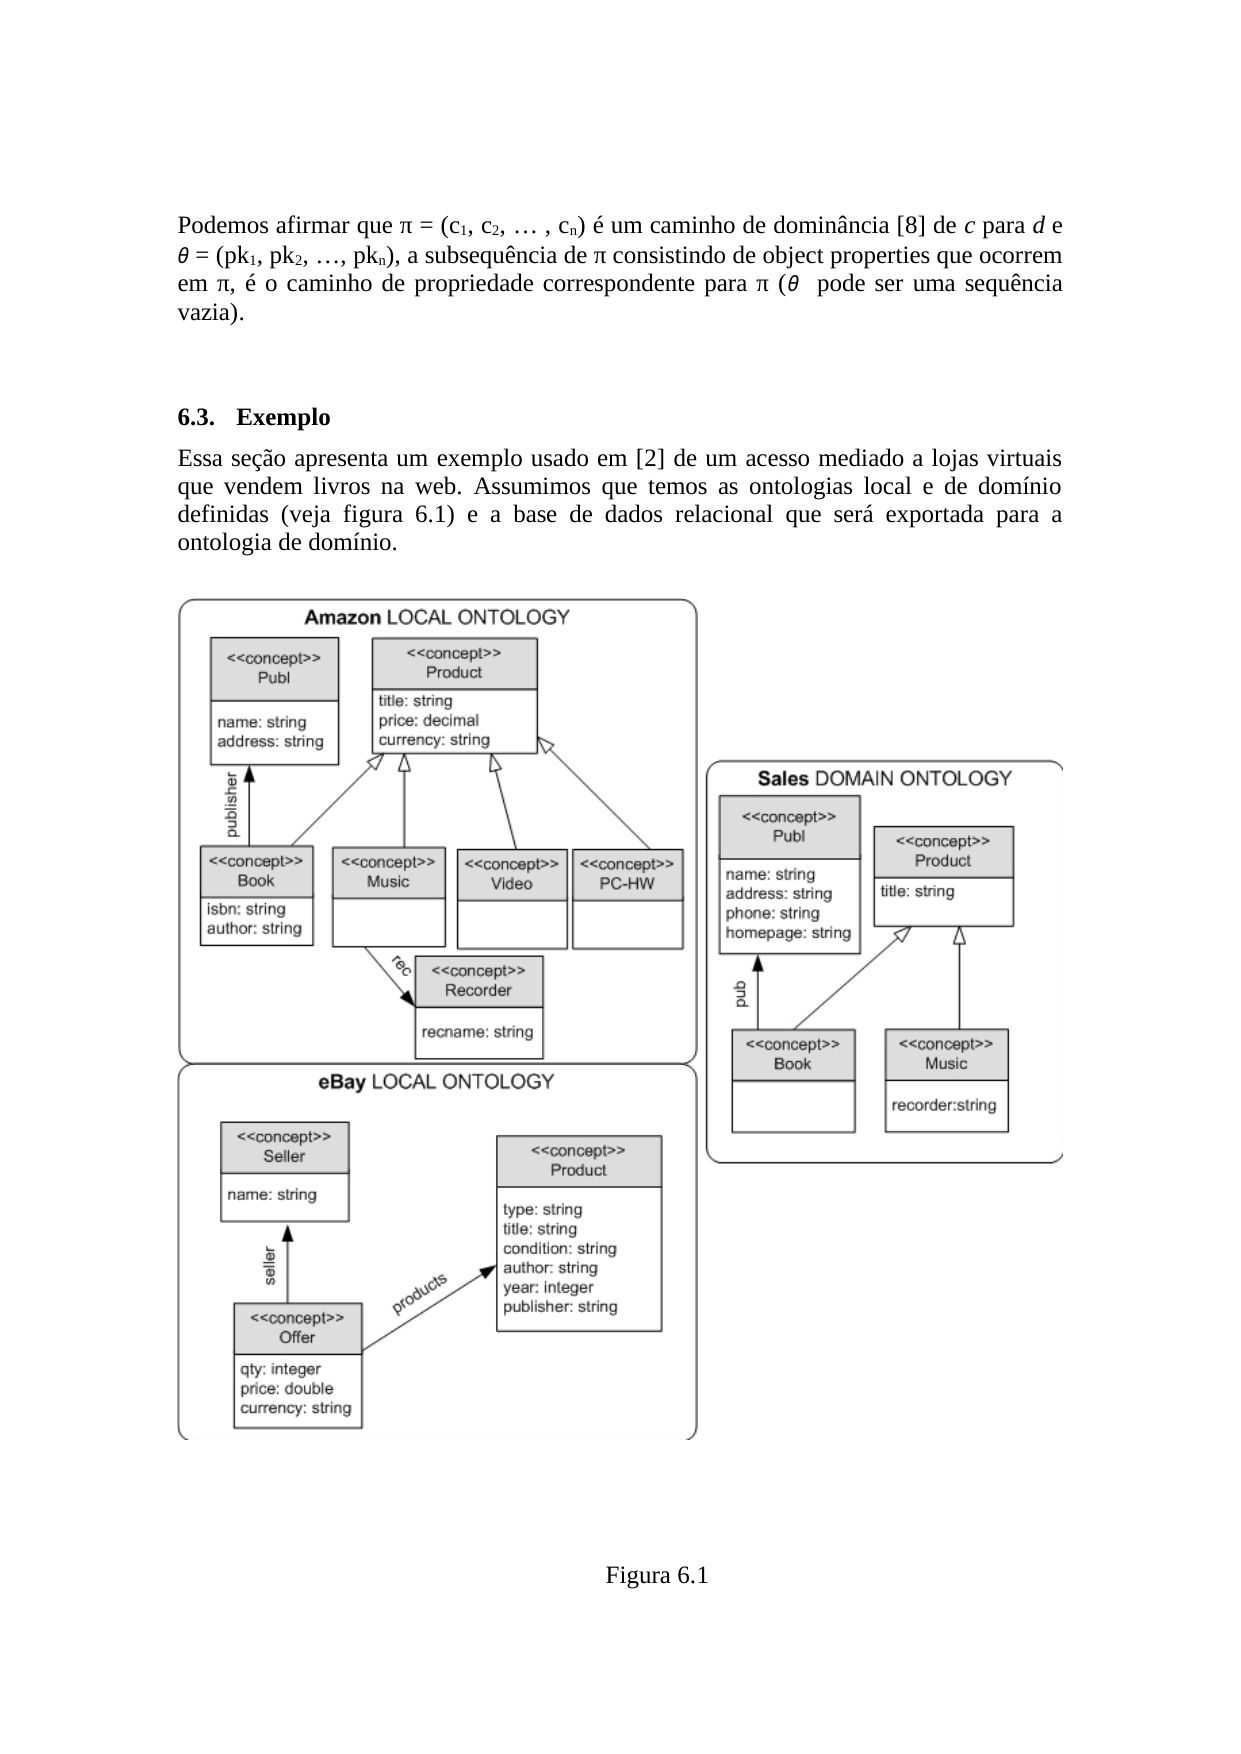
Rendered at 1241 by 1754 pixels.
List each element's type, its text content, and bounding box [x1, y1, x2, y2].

title Exemplo [177, 403, 1063, 431]
text Figura 6.1 [177, 1561, 1063, 1589]
text Essa seção apresenta um exemplo usado em [2] de um acesso mediado a lojas virtuais que vendem livros na web. Assumimos que temos as ontologias local e de domínio definidas (veja figura 6.1) e a base de dados relacional que será exportada para a ontologia de domínio. [177, 444, 1063, 556]
text Podemos afirmar que π = (c1, c2, … , cn) é um caminho de dominância [8] de c para d e θ = (pk1, pk2, …, pkn), a subsequência de π consistindo de object properties que ocorrem em π, é o caminho de propriedade correspondente para π (θ pode ser uma sequência vazia). [177, 207, 1063, 326]
